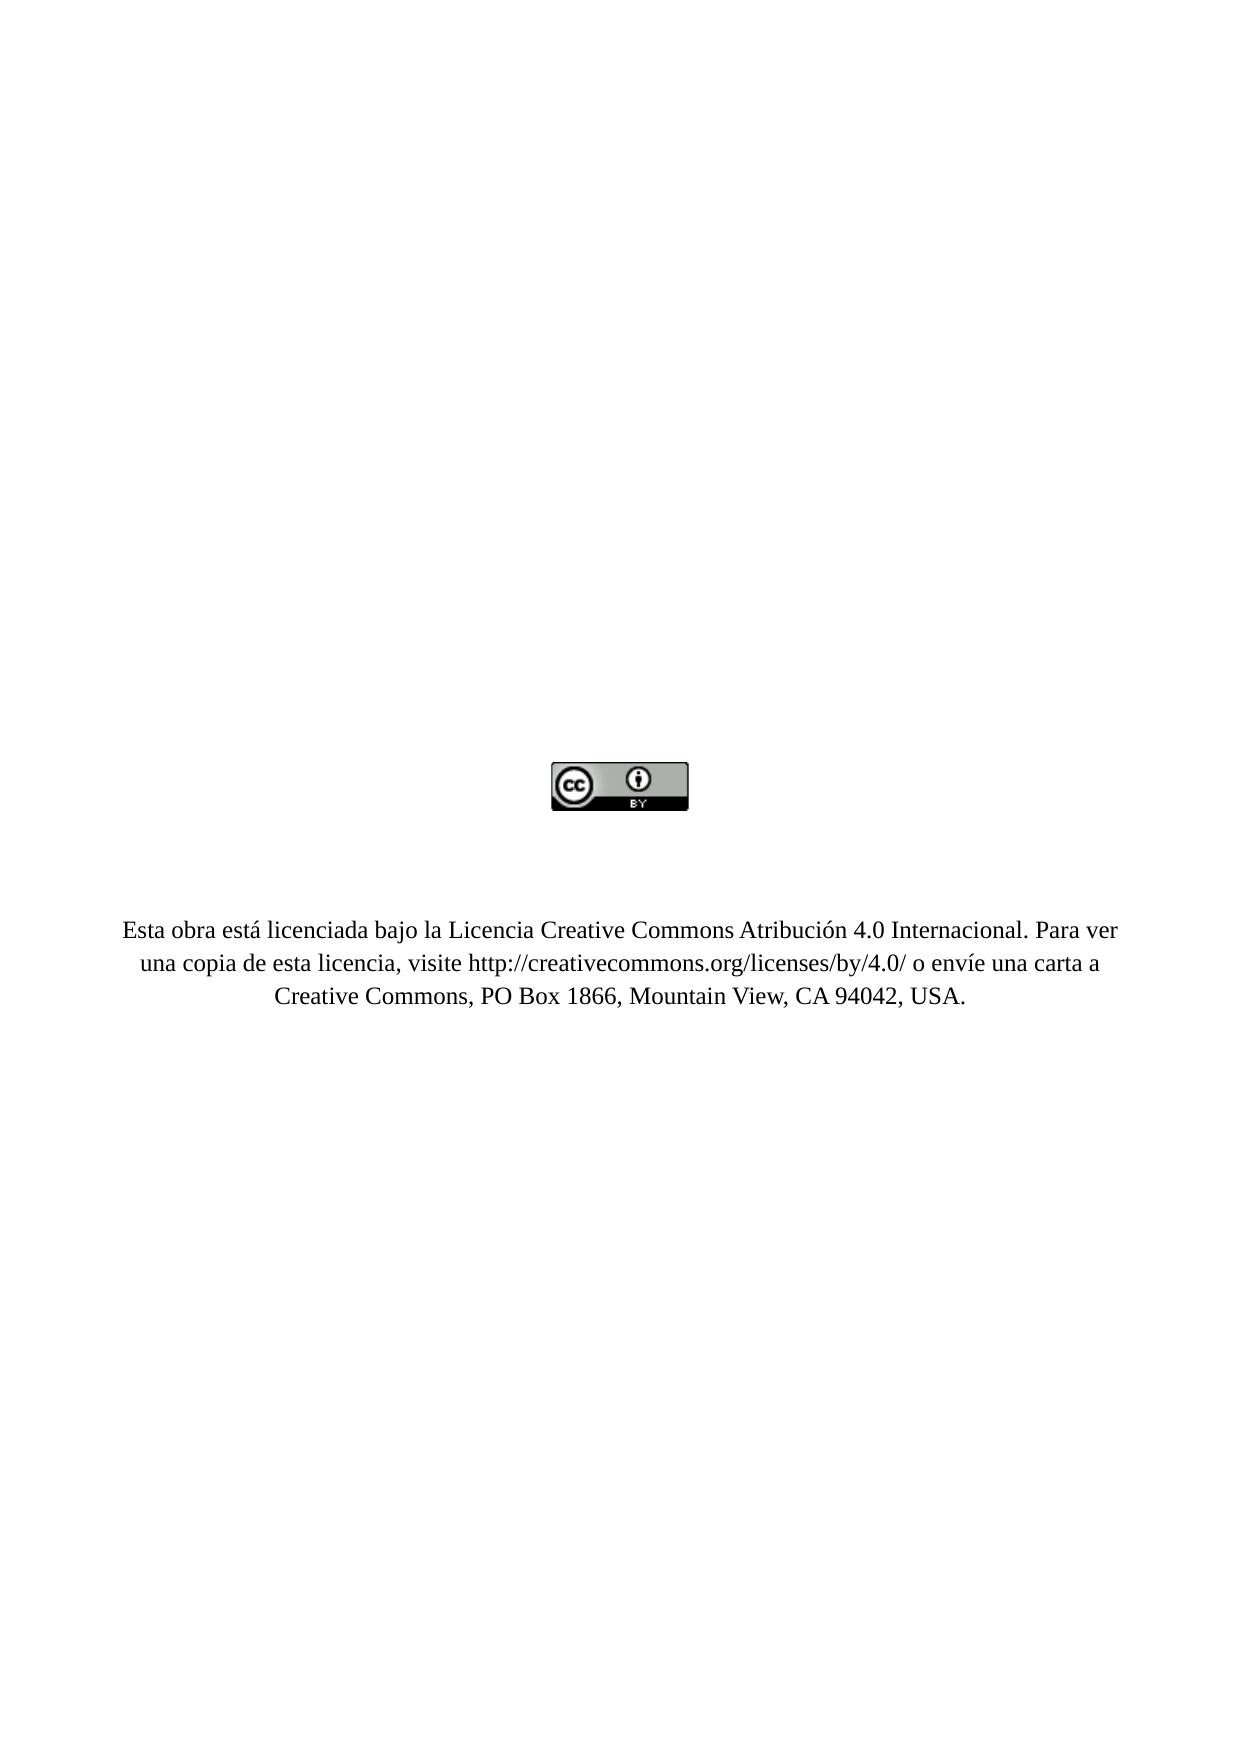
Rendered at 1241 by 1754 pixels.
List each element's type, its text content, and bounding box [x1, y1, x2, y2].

picture [551, 762, 689, 811]
text Esta obra está licenciada bajo la Licencia Creative Commons Atribución 4.0 Internacional. Para ver una copia de esta licencia, visite http://creativecommons.org/licenses/by/4.0/ o envíe una carta a Creative Commons, PO Box 1866, Mountain View, CA 94042, USA. [118, 915, 1122, 1009]
